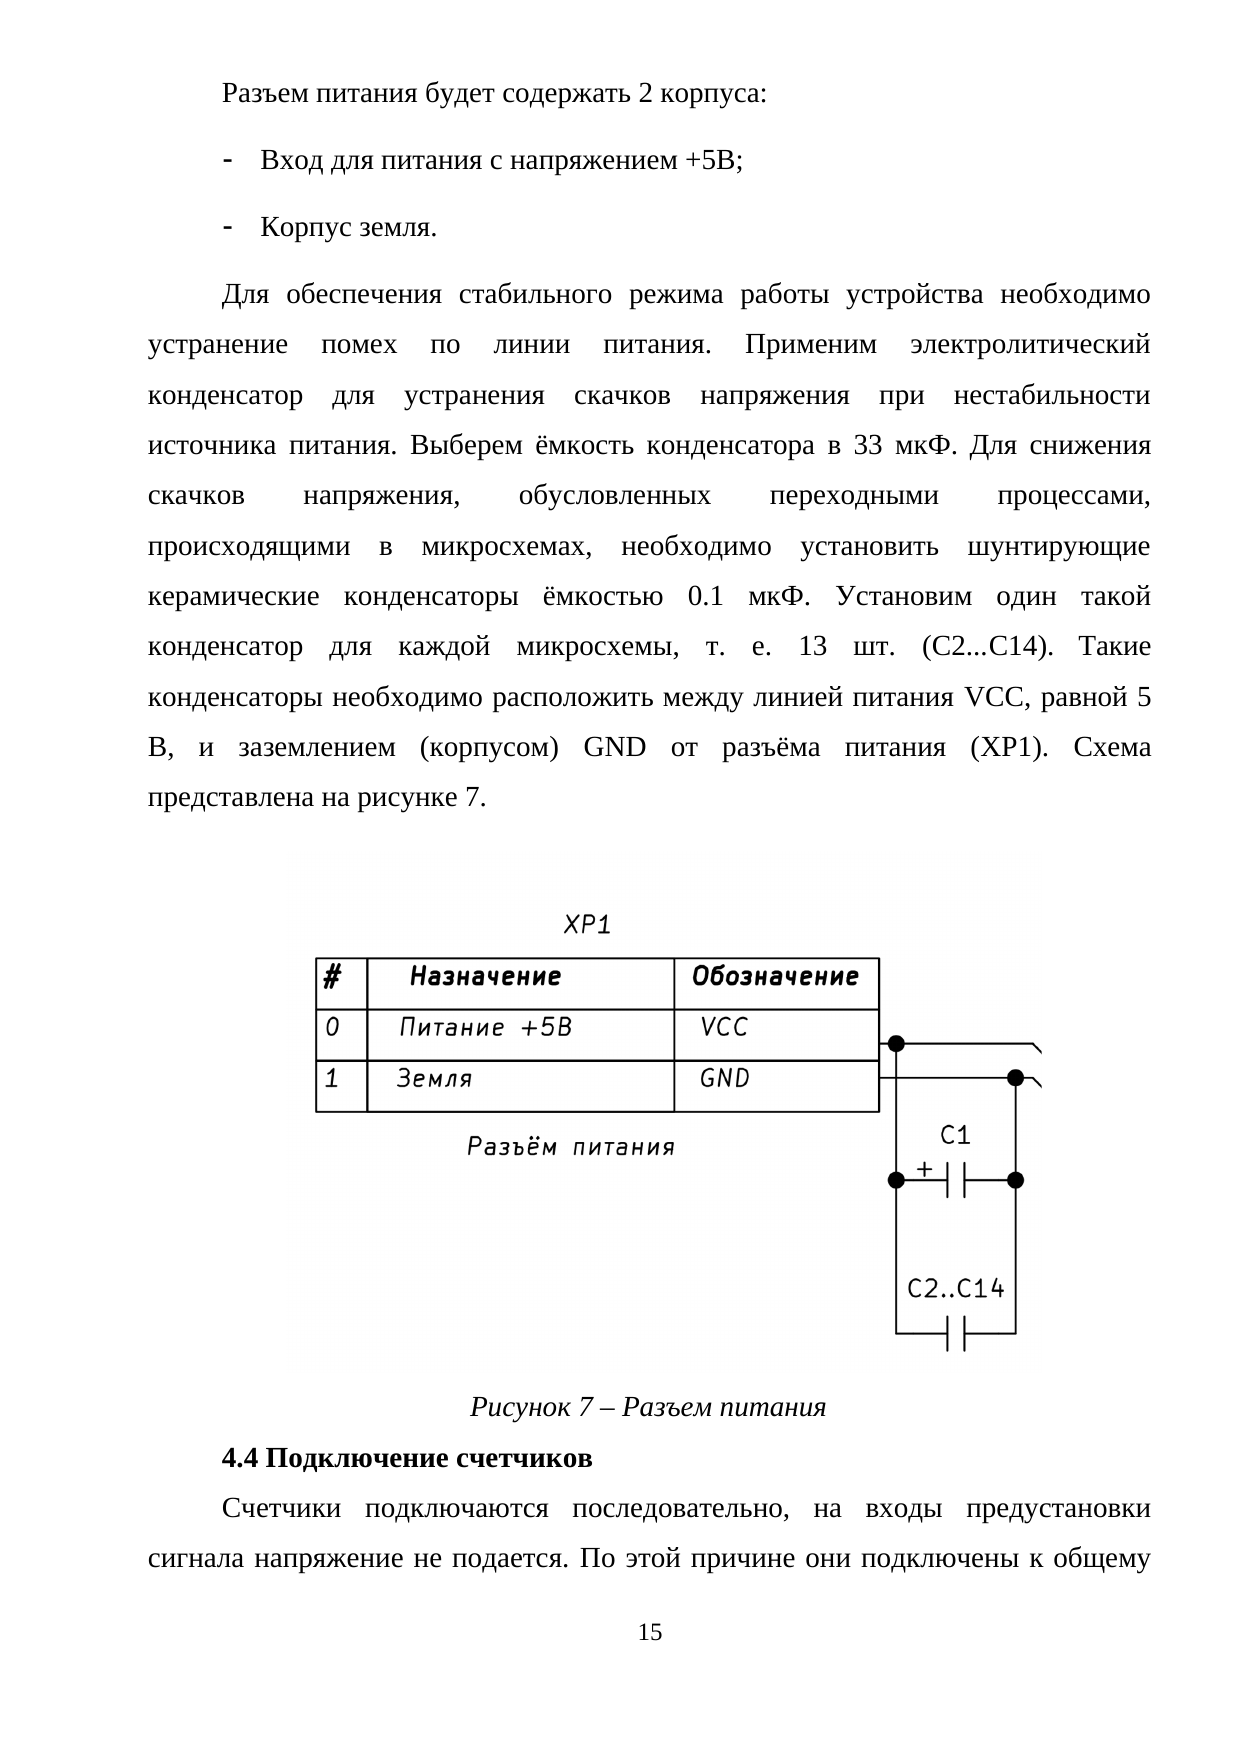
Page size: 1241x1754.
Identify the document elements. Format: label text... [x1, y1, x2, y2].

list Корпус земля. [223, 209, 1152, 243]
text Рисунок 7 – Разъем питания [148, 846, 1152, 1423]
list Вход для питания с напряжением +5В; [223, 142, 1152, 176]
text Для обеспечения стабильного режима работы устройства необходимо устранение помех по линии питания. Применим электролитический конденсатор для устранения скачков напряжения при нестабильности источника питания. Выберем ёмкость конденсатора в 33 мкФ. Для снижения скачков напряжения, обусловленных переходными процессами, происходящими в микросхемах, необходимо установить шунтирующие керамические конденсаторы ёмкостью 0.1 мкФ. Установим один такой конденсатор для каждой микросхемы, т. е. 13 шт. (С2...C14). Такие конденсаторы необходимо расположить между линией питания VCC, равной 5 В, и заземлением (корпусом) GND от разъёма питания (XP1). Схема представлена на рисунке 7. [148, 276, 1152, 813]
subtitle 4.4 Подключение счетчиков [148, 1440, 1152, 1473]
text Счетчики подключаются последовательно, на входы предустановки сигнала напряжение не подается. По этой причине они подключены к общему [148, 1490, 1152, 1574]
picture [285, 851, 1042, 1373]
text Разъем питания будет содержать 2 корпуса: [148, 75, 1152, 108]
